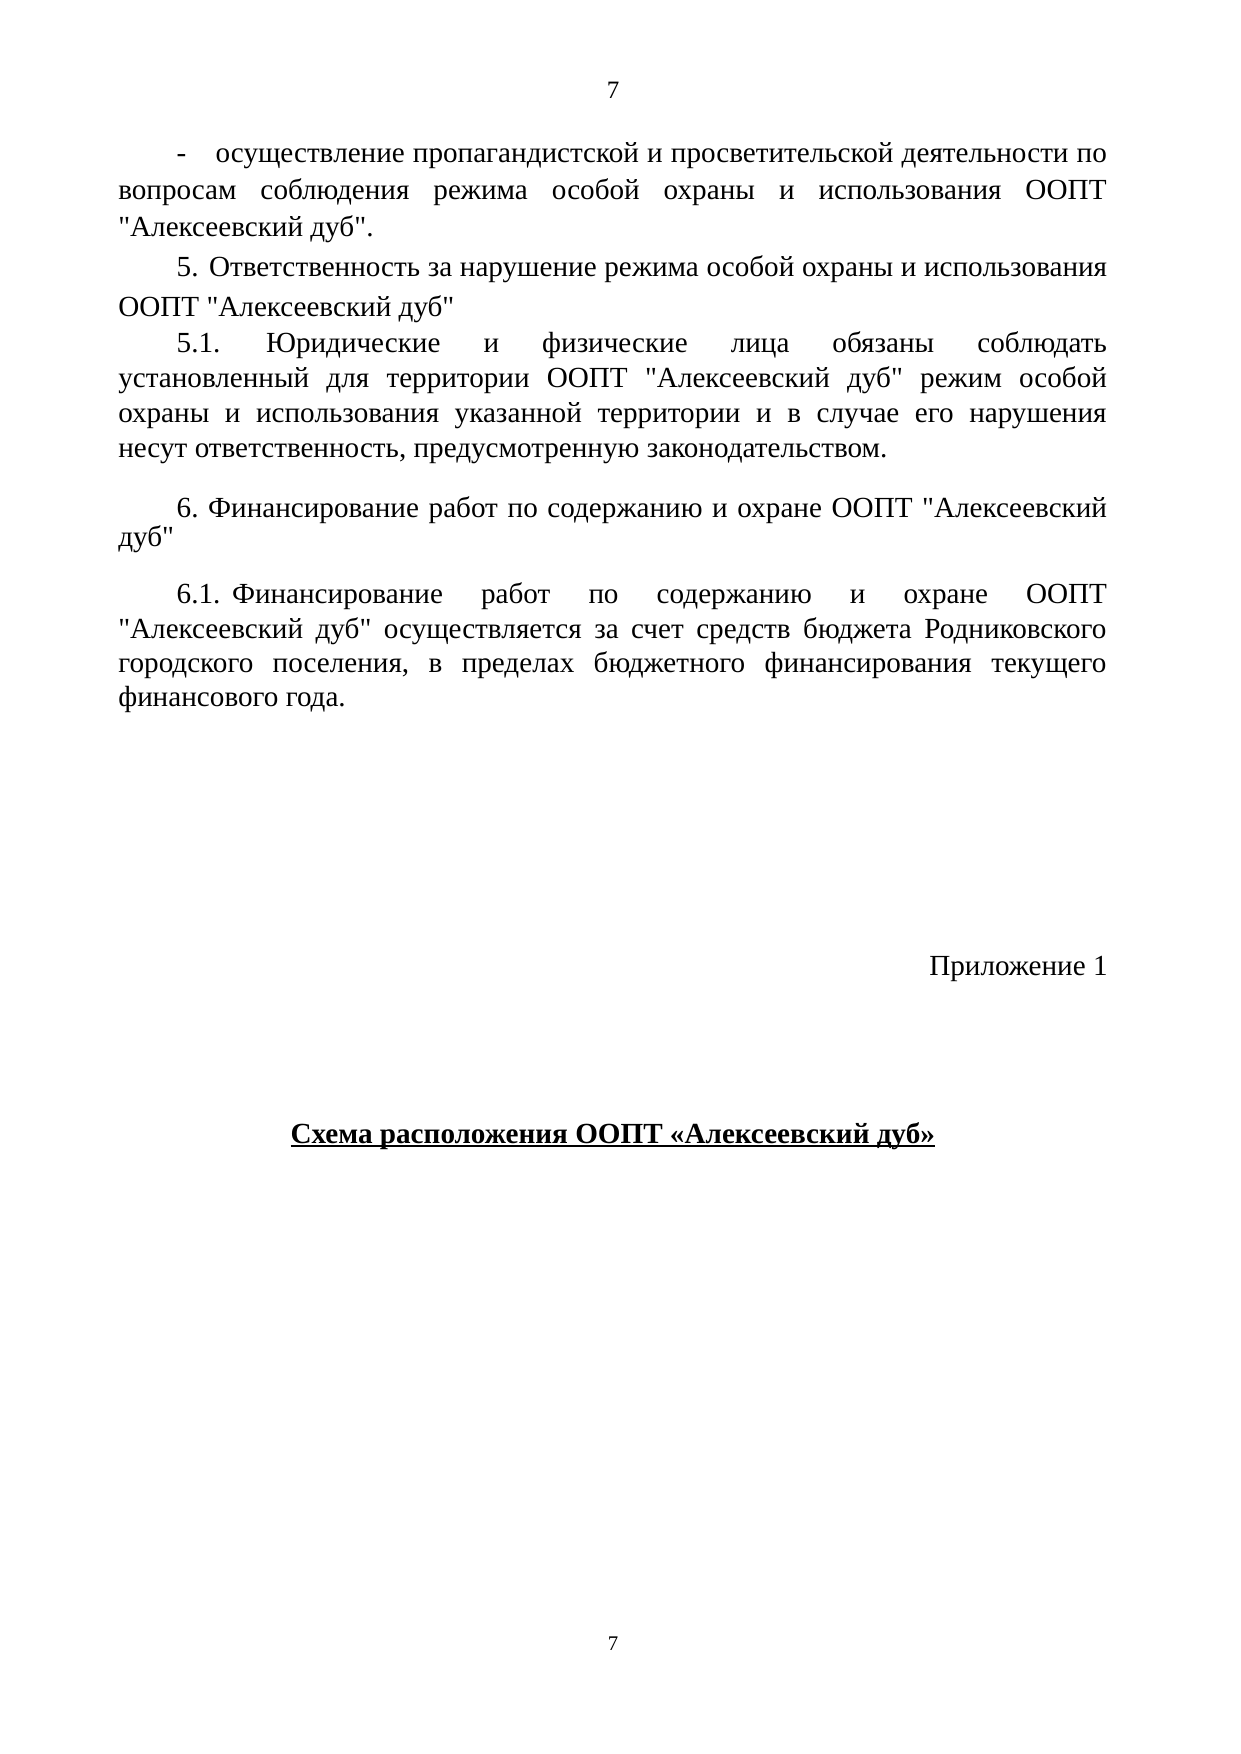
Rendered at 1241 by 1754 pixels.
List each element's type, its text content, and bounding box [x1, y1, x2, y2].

text Приложение 1 [118, 948, 1107, 982]
list осуществление пропагандистской и просветительской деятельности по вопросам соблюдения режима особой охраны и использования ООПТ "Алексеевский дуб". [118, 132, 1108, 244]
text 6. Финансирование работ по содержанию и охране ООПТ "Алексеевский дуб" [118, 495, 1108, 552]
list Юридические и физические лица обязаны соблюдать установленный для территории ООПТ "Алексеевский дуб" режим особой охраны и использования указанной территории и в случае его нарушения несут ответственность, предусмотренную законодательством. [118, 325, 1108, 465]
list Финансирование работ по содержанию и охране ООПТ "Алексеевский дуб" осуществляется за счет средств бюджета Родниковского городского поселения, в пределах бюджетного финансирования текущего финансового года. [118, 577, 1108, 714]
text Схема расположения ООПТ «Алексеевский дуб» [118, 1116, 1107, 1150]
list Ответственность за нарушение режима особой охраны и использования ООПТ "Алексеевский дуб" [118, 244, 1108, 325]
